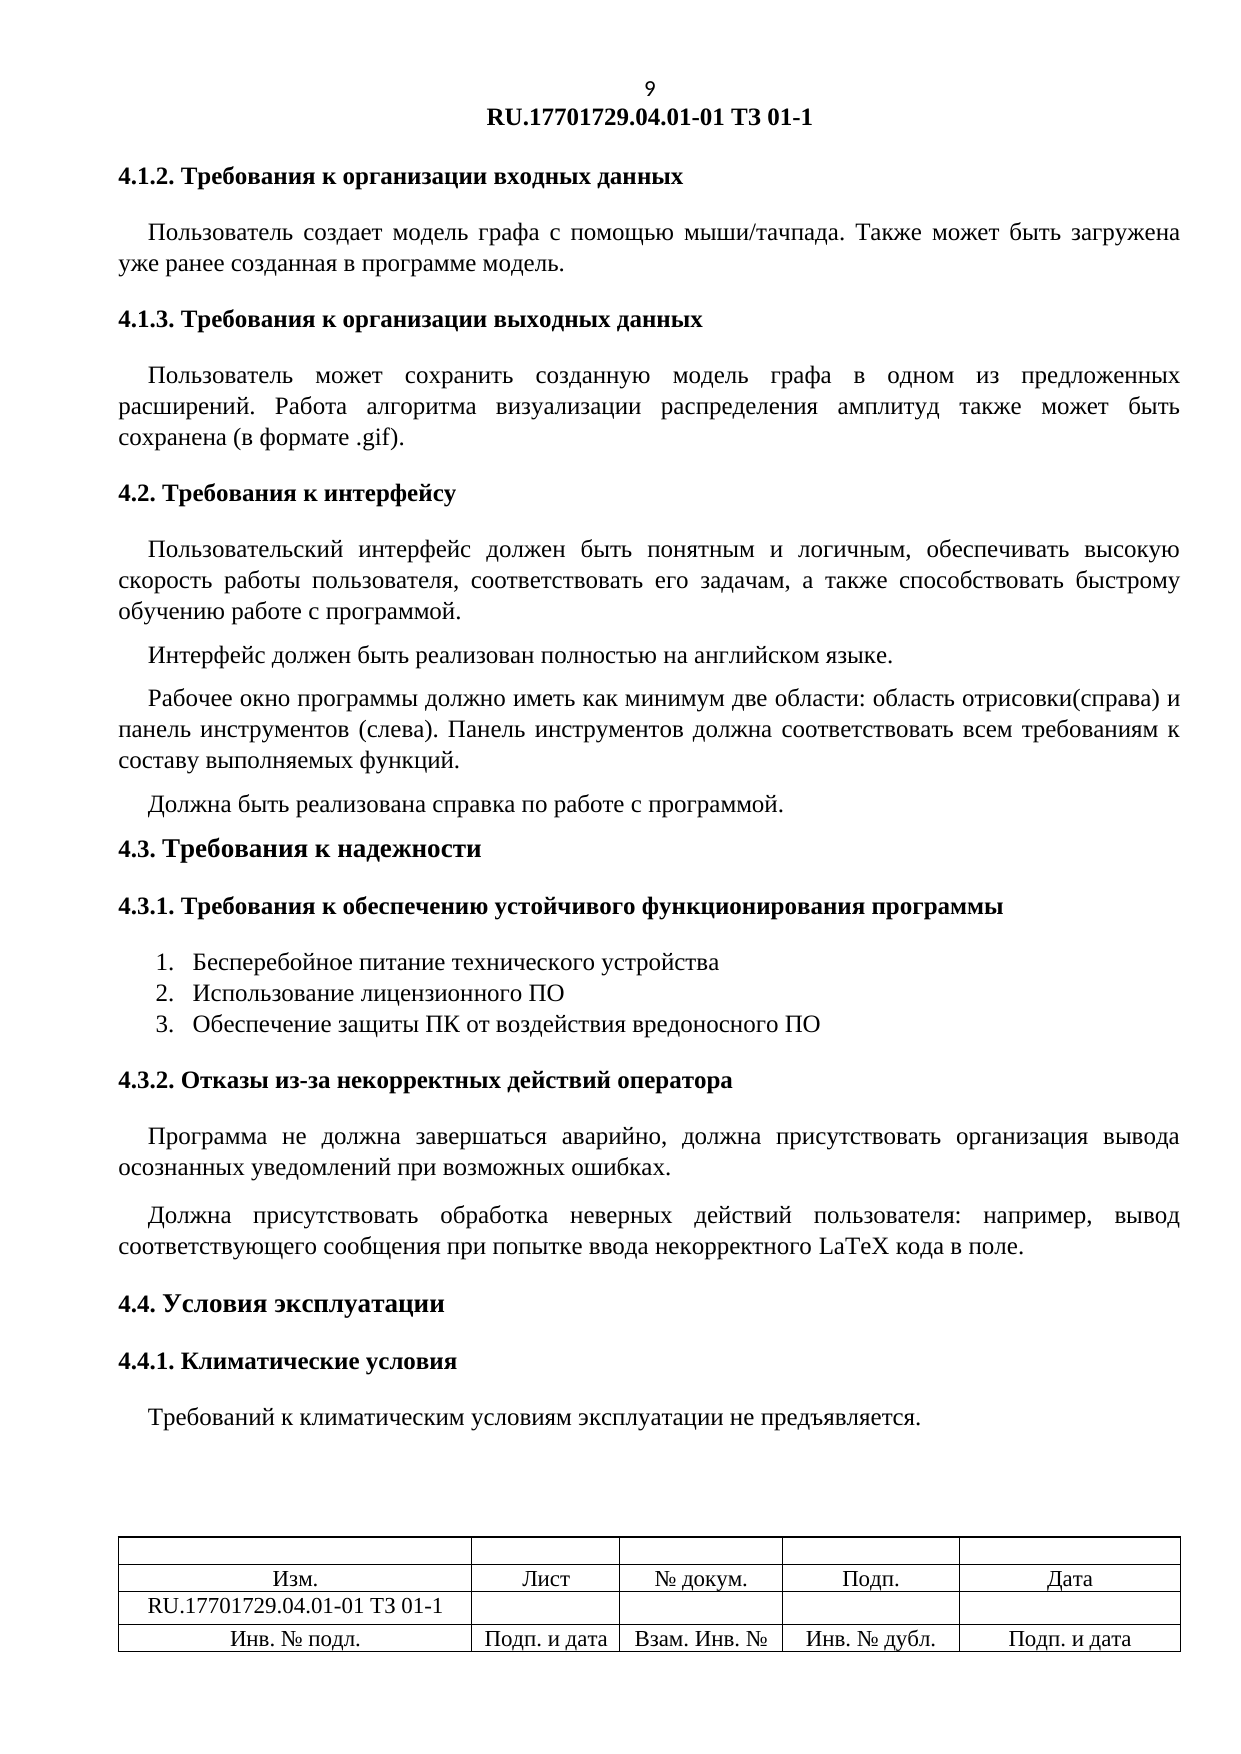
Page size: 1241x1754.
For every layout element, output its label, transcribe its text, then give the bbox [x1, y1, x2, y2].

text Программа не должна завершаться аварийно, должна присутствовать организация вывода осознанных уведомлений при возможных ошибках. [118, 1121, 1181, 1181]
text Пользователь создает модель графа с помощью мыши/тачпада. Также может быть загружена уже ранее созданная в программе модель. [118, 217, 1181, 277]
subtitle 4.3.2. Отказы из-за некорректных действий оператора [118, 1065, 1181, 1094]
subtitle 4.1.3. Требования к организации выходных данных [118, 304, 1181, 333]
subtitle 4.1.2. Требования к организации входных данных [118, 161, 1181, 190]
text Требований к климатическим условиям эксплуатации не предъявляется. [118, 1402, 1181, 1431]
text Рабочее окно программы должно иметь как минимум две области: область отрисовки(справа) и панель инструментов (слева). Панель инструментов должна соответствовать всем требованиям к составу выполняемых функций. [118, 683, 1181, 774]
subtitle 4.3.1. Требования к обеспечению устойчивого функционирования программы [118, 891, 1181, 920]
list Обеспечение защиты ПК от воздействия вредоносного ПО [155, 1009, 1181, 1038]
subtitle 4.3. Требования к надежности [118, 833, 1181, 864]
text Пользователь может сохранить созданную модель графа в одном из предложенных расширений. Работа алгоритма визуализации распределения амплитуд также может быть сохранена (в формате .gif). [118, 360, 1181, 451]
subtitle 4.4.1. Климатические условия [118, 1346, 1181, 1374]
text Интерфейс должен быть реализован полностью на английском языке. [118, 640, 1181, 669]
list Бесперебойное питание технического устройства [155, 947, 1181, 976]
subtitle 4.4. Условия эксплуатации [118, 1287, 1181, 1318]
list Использование лицензионного ПО [155, 978, 1181, 1007]
text Пользовательский интерфейс должен быть понятным и логичным, обеспечивать высокую скорость работы пользователя, соответствовать его задачам, а также способствовать быстрому обучению работе с программой. [118, 534, 1181, 625]
subtitle 4.2. Требования к интерфейсу [118, 478, 1181, 507]
text Должна присутствовать обработка неверных действий пользователя: например, вывод соответствующего сообщения при попытке ввода некорректного LaTeX кода в поле. [118, 1200, 1181, 1260]
text Должна быть реализована справка по работе с программой. [118, 789, 1181, 818]
